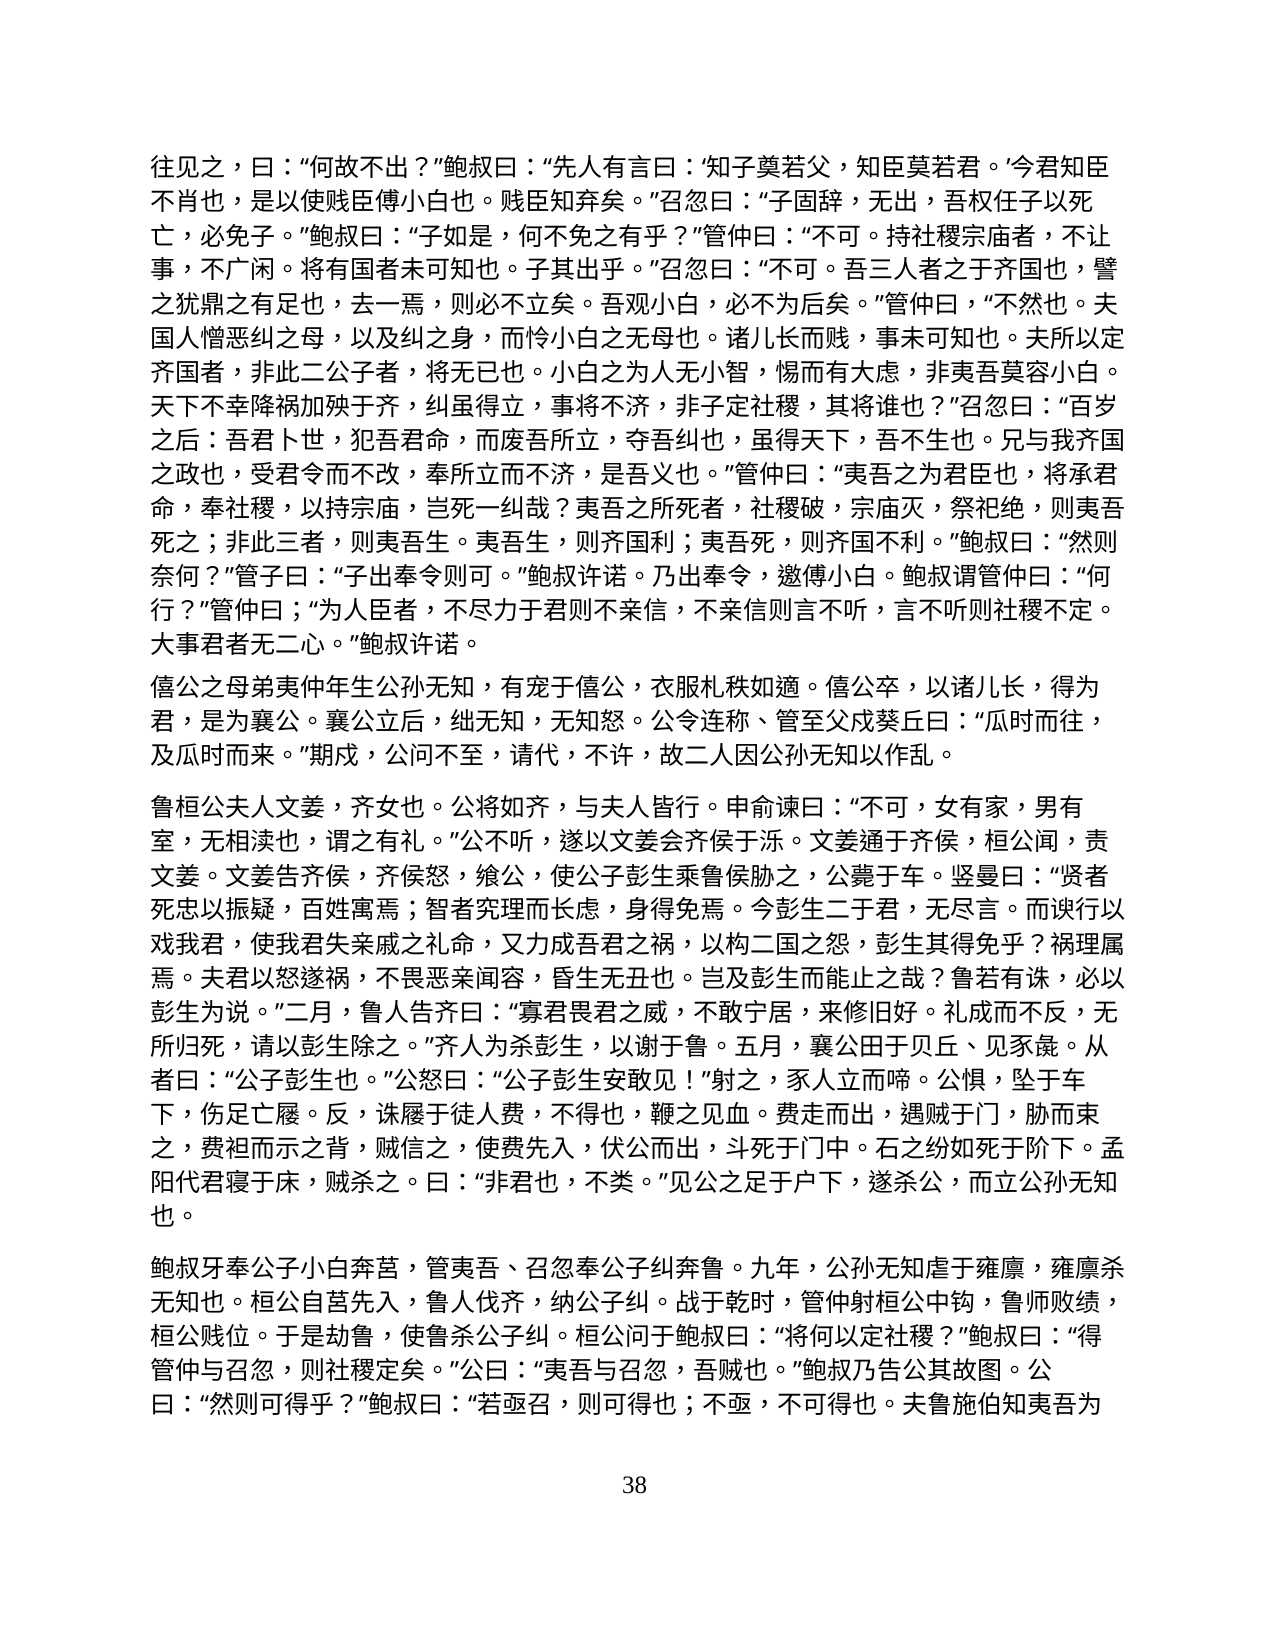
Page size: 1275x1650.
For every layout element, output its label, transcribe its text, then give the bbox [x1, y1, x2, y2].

text 鲁桓公夫人文姜，齐女也。公将如齐，与夫人皆行。申俞谏曰：“不可，女有家，男有室，无相渎也，谓之有礼。”公不听，遂以文姜会齐侯于泺。文姜通于齐侯，桓公闻，责文姜。文姜告齐侯，齐侯怒，飨公，使公子彭生乘鲁侯胁之，公薨于车。竖曼曰：“贤者死忠以振疑，百姓寓焉；智者究理而长虑，身得免焉。今彭生二于君，无尽言。而谀行以戏我君，使我君失亲戚之礼命，又力成吾君之祸，以构二国之怨，彭生其得免乎？祸理属焉。夫君以怒遂祸，不畏恶亲闻容，昏生无丑也。岂及彭生而能止之哉？鲁若有诛，必以彭生为说。”二月，鲁人告齐曰：“寡君畏君之威，不敢宁居，来修旧好。礼成而不反，无所归死，请以彭生除之。”齐人为杀彭生，以谢于鲁。五月，襄公田于贝丘、见豕彘。从者曰：“公子彭生也。”公怒曰：“公子彭生安敢见！”射之，豕人立而啼。公惧，坠于车下，伤足亡屦。反，诛屦于徒人费，不得也，鞭之见血。费走而出，遇贼于门，胁而束之，费袒而示之背，贼信之，使费先入，伏公而出，斗死于门中。石之纷如死于阶下。孟阳代君寝于床，贼杀之。曰：“非君也，不类。”见公之足于户下，遂杀公，而立公孙无知也。 [150, 790, 1125, 1233]
text 往见之，曰：“何故不出？”鲍叔曰：“先人有言曰：‘知子奠若父，知臣莫若君。’今君知臣不肖也，是以使贱臣傅小白也。贱臣知弃矣。”召忽曰：“子固辞，无出，吾权任子以死亡，必免子。”鲍叔曰：“子如是，何不免之有乎？”管仲曰：“不可。持社稷宗庙者，不让事，不广闲。将有国者未可知也。子其出乎。”召忽曰：“不可。吾三人者之于齐国也，譬之犹鼎之有足也，去一焉，则必不立矣。吾观小白，必不为后矣。”管仲曰，“不然也。夫国人憎恶纠之母，以及纠之身，而怜小白之无母也。诸儿长而贱，事未可知也。夫所以定齐国者，非此二公子者，将无已也。小白之为人无小智，惕而有大虑，非夷吾莫容小白。天下不幸降祸加殃于齐，纠虽得立，事将不济，非子定社稷，其将谁也？”召忽曰：“百岁之后：吾君卜世，犯吾君命，而废吾所立，夺吾纠也，虽得天下，吾不生也。兄与我齐国之政也，受君令而不改，奉所立而不济，是吾义也。”管仲曰：“夷吾之为君臣也，将承君命，奉社稷，以持宗庙，岂死一纠哉？夷吾之所死者，社稷破，宗庙灭，祭祀绝，则夷吾死之；非此三者，则夷吾生。夷吾生，则齐国利；夷吾死，则齐国不利。”鲍叔曰：“然则奈何？”管子曰：“子出奉令则可。”鲍叔许诺。乃出奉令，邀傅小白。鲍叔谓管仲曰：“何行？”管仲曰；“为人臣者，不尽力于君则不亲信，不亲信则言不听，言不听则社稷不定。大事君者无二心。”鲍叔许诺。 [150, 150, 1125, 661]
text 僖公之母弟夷仲年生公孙无知，有宠于僖公，衣服札秩如適。僖公卒，以诸儿长，得为君，是为襄公。襄公立后，绌无知，无知怒。公令连称、管至父戍葵丘曰：“瓜时而往，及瓜时而来。”期戍，公问不至，请代，不许，故二人因公孙无知以作乱。 [150, 670, 1125, 772]
text 鲍叔牙奉公子小白奔莒，管夷吾、召忽奉公子纠奔鲁。九年，公孙无知虐于雍廪，雍廪杀无知也。桓公自莒先入，鲁人伐齐，纳公子纠。战于乾时，管仲射桓公中钩，鲁师败绩，桓公贱位。于是劫鲁，使鲁杀公子纠。桓公问于鲍叔曰：“将何以定社稷？”鲍叔曰：“得管仲与召忽，则社稷定矣。”公曰：“夷吾与召忽，吾贼也。”鲍叔乃告公其故图。公曰：“然则可得乎？”鲍叔曰：“若亟召，则可得也；不亟，不可得也。夫鲁施伯知夷吾为 [150, 1251, 1125, 1421]
